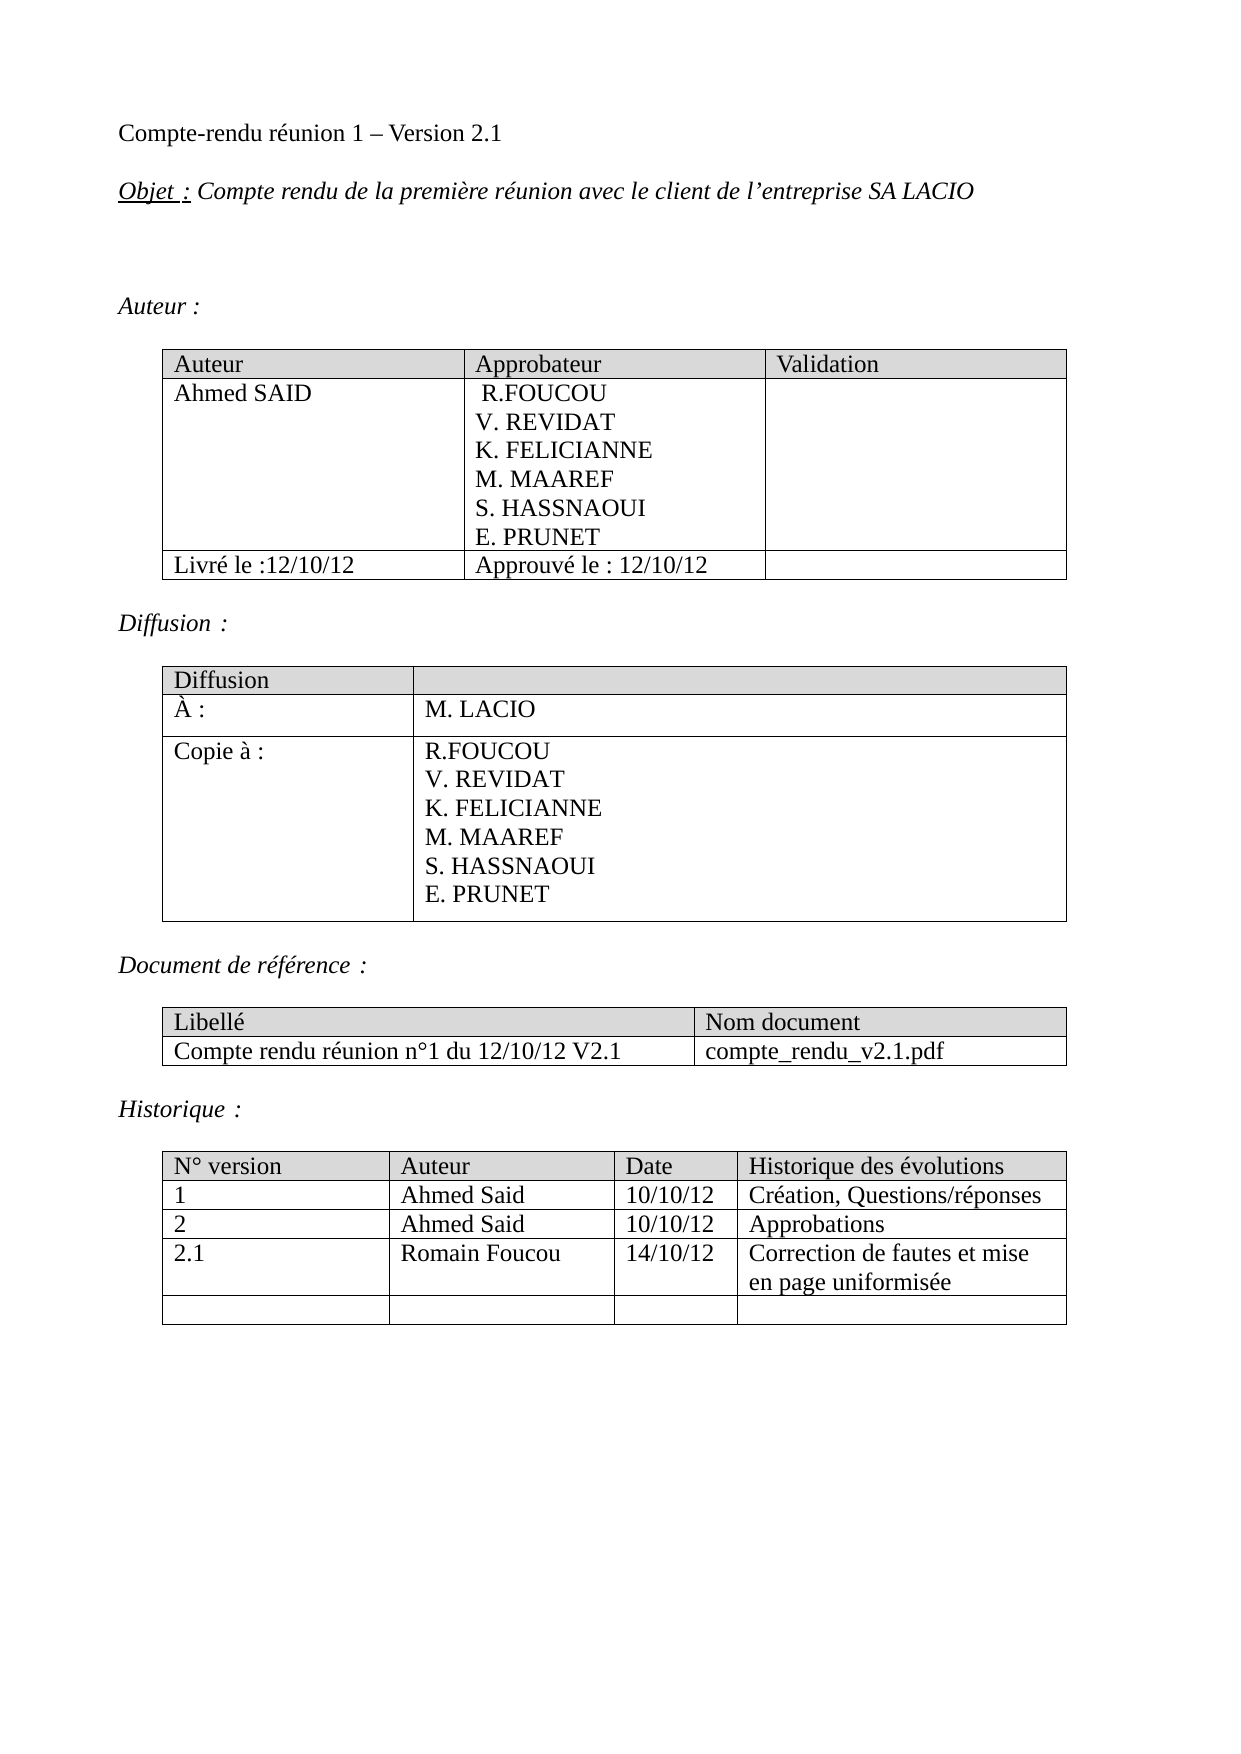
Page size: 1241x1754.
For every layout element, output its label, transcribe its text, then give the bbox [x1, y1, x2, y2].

table_cell [766, 551, 1066, 579]
table_header Nom document [695, 1008, 1066, 1036]
table_cell [615, 1296, 737, 1324]
text Objet : Compte rendu de la première réunion avec le client de l’entreprise SA LACIO [118, 176, 1122, 205]
text Diffusion : [118, 608, 1122, 637]
text Historique : [118, 1094, 1122, 1122]
table_cell [766, 379, 1066, 550]
text Auteur : [118, 291, 1122, 320]
table_cell Ahmed SAID [163, 379, 464, 550]
table_cell 2 [163, 1210, 389, 1238]
table_cell Approbations [738, 1210, 1066, 1238]
table_header Date [615, 1152, 737, 1180]
table_header Approbateur [465, 350, 765, 378]
table_cell 2.1 [163, 1239, 389, 1295]
table_header Libellé [163, 1008, 694, 1036]
table_cell R.FOUCOU V. REVIDAT K. FELICIANNE M. MAAREF S. HASSNAOUI E. PRUNET [465, 379, 765, 550]
table_cell Copie à : [163, 737, 413, 921]
table_cell 1 [163, 1181, 389, 1209]
table_header [414, 667, 1066, 694]
table_cell Compte rendu réunion n°1 du 12/10/12 V2.1 [163, 1037, 694, 1065]
table_header Diffusion [163, 667, 413, 694]
text Document de référence : [118, 950, 1122, 978]
table_cell Ahmed Said [390, 1181, 614, 1209]
table_header Auteur [163, 350, 464, 378]
table_header N° version [163, 1152, 389, 1180]
table_header Auteur [390, 1152, 614, 1180]
table_cell R.FOUCOU V. REVIDAT K. FELICIANNE M. MAAREF S. HASSNAOUI E. PRUNET [414, 737, 1066, 921]
table_cell 10/10/12 [615, 1181, 737, 1209]
table_cell 14/10/12 [615, 1239, 737, 1295]
table_cell Romain Foucou [390, 1239, 614, 1295]
table_cell Approuvé le : 12/10/12 [465, 551, 765, 579]
table_header Historique des évolutions [738, 1152, 1066, 1180]
table_cell compte_rendu_v2.1.pdf [695, 1037, 1066, 1065]
table_cell [163, 1296, 389, 1324]
table_cell Création, Questions/réponses [738, 1181, 1066, 1209]
table_cell Correction de fautes et mise en page uniformisée [738, 1239, 1066, 1295]
table_cell [390, 1296, 614, 1324]
table_cell 10/10/12 [615, 1210, 737, 1238]
table_cell Livré le :12/10/12 [163, 551, 464, 579]
table_cell [738, 1296, 1066, 1324]
table_cell M. LACIO [414, 695, 1066, 736]
table_header Validation [766, 350, 1066, 378]
table_cell Ahmed Said [390, 1210, 614, 1238]
table_cell À : [163, 695, 413, 736]
